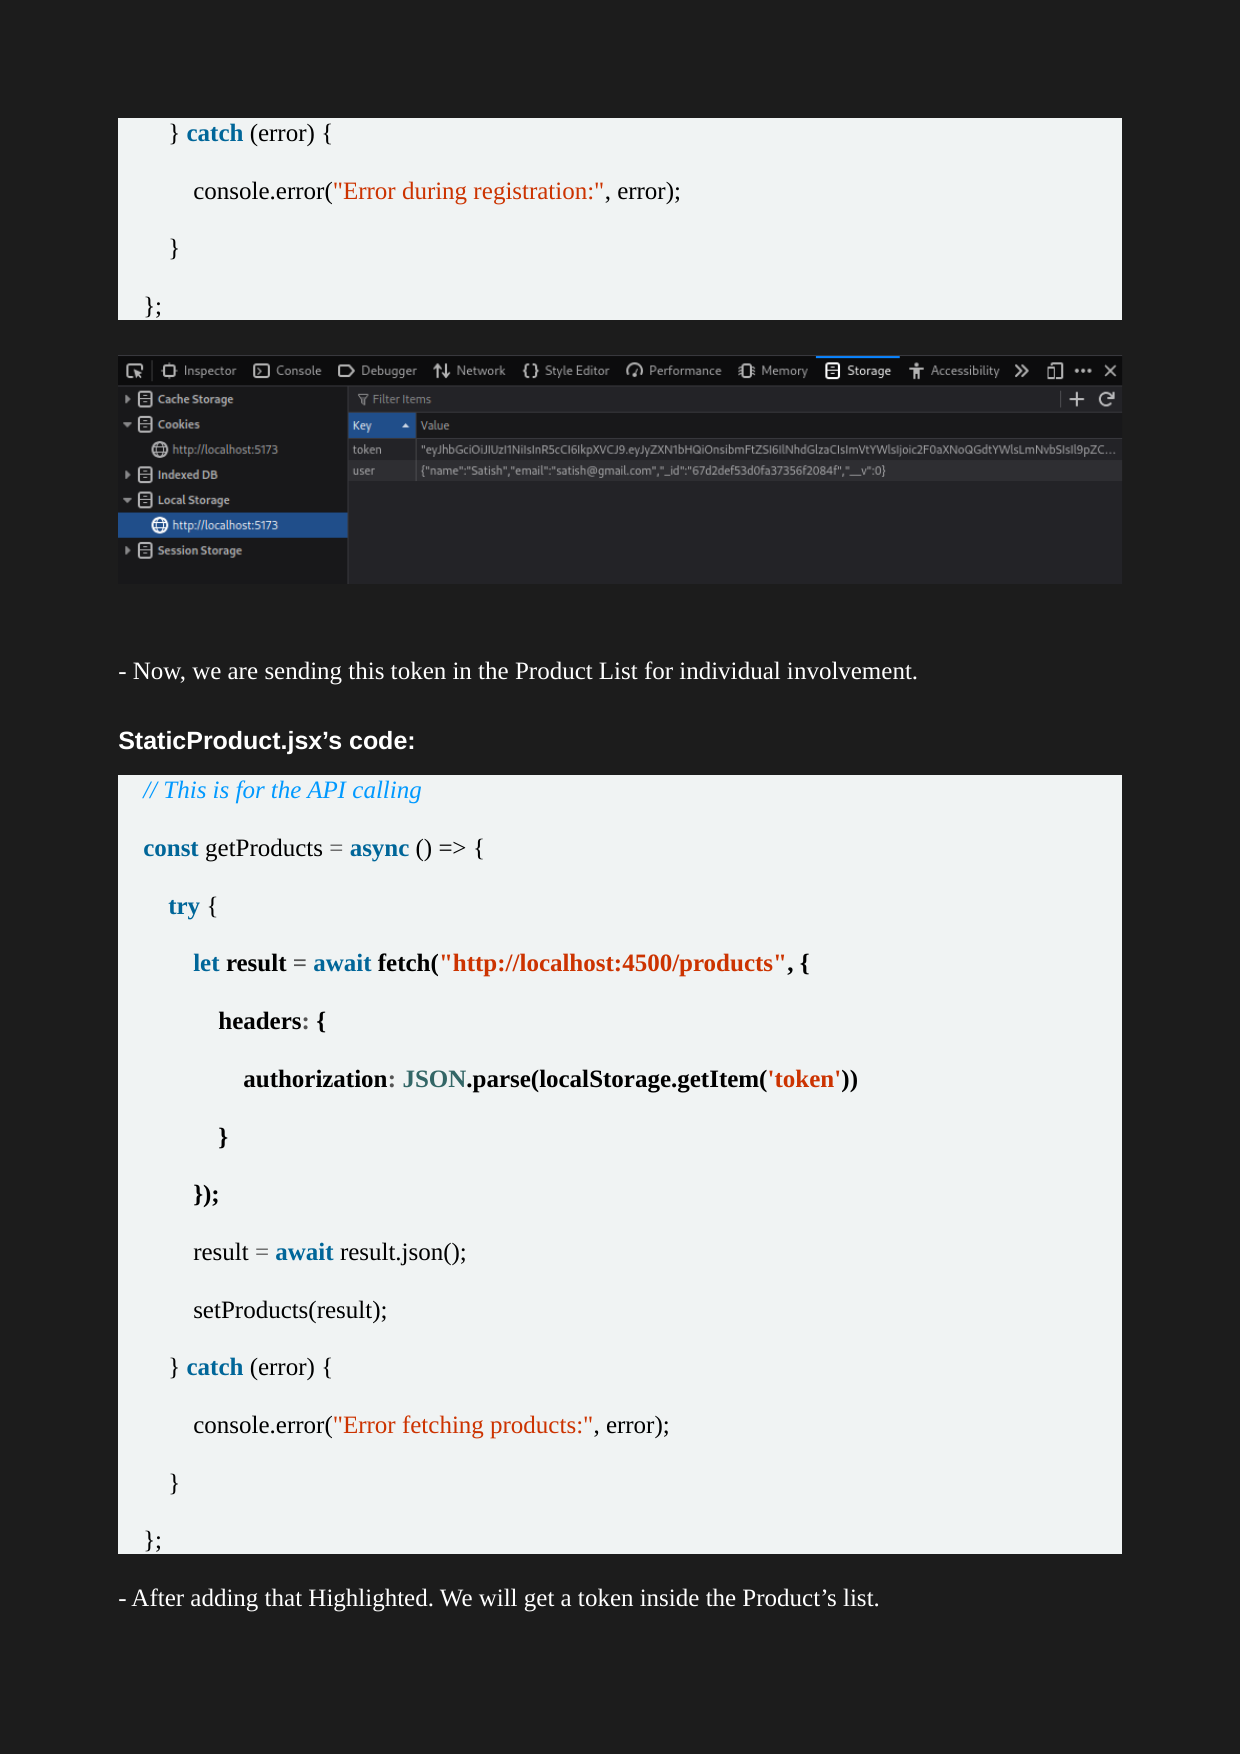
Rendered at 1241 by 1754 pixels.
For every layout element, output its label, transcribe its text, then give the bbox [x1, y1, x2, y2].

text } [118, 1122, 1122, 1150]
text setProducts(result); [118, 1295, 1122, 1323]
subtitle StaticProduct.jsx’s code: [118, 726, 1122, 755]
text result = await result.json(); [118, 1237, 1122, 1266]
text }; [118, 1526, 1122, 1554]
text headers: { [118, 1006, 1122, 1035]
text } catch (error) { [118, 1352, 1122, 1381]
text }); [118, 1179, 1122, 1208]
picture [118, 355, 1123, 584]
text } [118, 233, 1122, 262]
text console.error("Error fetching products:", error); [118, 1410, 1122, 1439]
text - Now, we are sending this token in the Product List for individual involvement. [118, 656, 1122, 684]
text try { [118, 891, 1122, 919]
text let result = await fetch("http://localhost:4500/products", { [118, 948, 1122, 977]
text - After adding that Highlighted. We will get a token inside the Product’s list. [118, 1583, 1122, 1612]
text console.error("Error during registration:", error); [118, 176, 1122, 204]
text const getProducts = async () => { [118, 833, 1122, 862]
text authorization: JSON.parse(localStorage.getItem('token')) [118, 1064, 1122, 1093]
text // This is for the API calling [118, 775, 1122, 804]
text } catch (error) { [118, 118, 1122, 147]
text } [118, 1468, 1122, 1497]
text }; [118, 291, 1122, 320]
